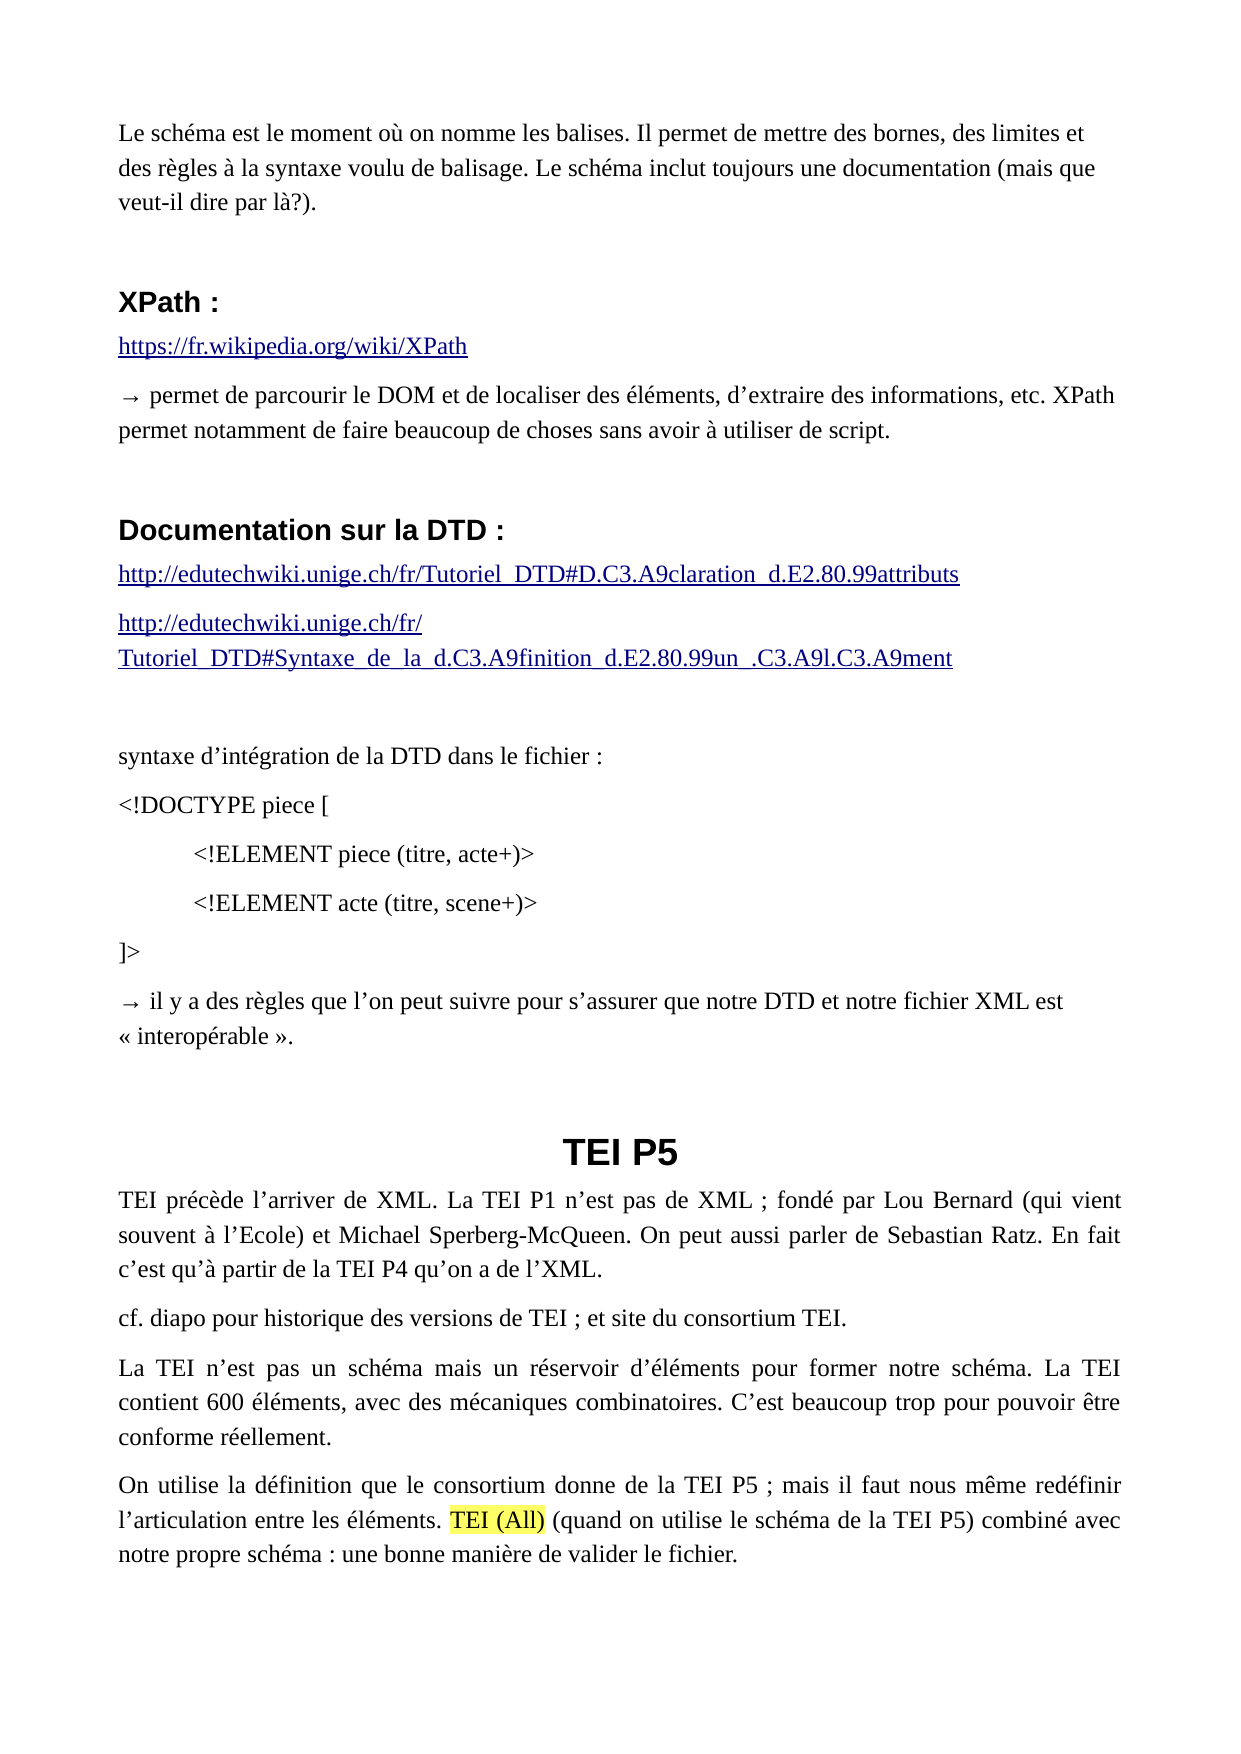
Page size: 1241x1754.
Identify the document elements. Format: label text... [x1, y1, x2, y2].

text On utilise la définition que le consortium donne de la TEI P5 ; mais il faut nous même redéfinir l’articulation entre les éléments. TEI (All) (quand on utilise le schéma de la TEI P5) combiné avec notre propre schéma : une bonne manière de valider le fichier. [118, 1471, 1122, 1568]
text <!DOCTYPE piece [ [118, 790, 1122, 819]
text La TEI n’est pas un schéma mais un réservoir d’éléments pour former notre schéma. La TEI contient 600 éléments, avec des mécaniques combinatoires. C’est beaucoup trop pour pouvoir être conforme réellement. [118, 1353, 1122, 1450]
subtitle XPath : [118, 285, 1122, 319]
text <!ELEMENT piece (titre, acte+)> [118, 839, 1122, 868]
text TEI précède l’arriver de XML. La TEI P1 n’est pas de XML ; fondé par Lou Bernard (qui vient souvent à l’Ecole) et Michael Sperberg-McQueen. On peut aussi parler de Sebastian Ratz. En fait c’est qu’à partir de la TEI P4 qu’on a de l’XML. [118, 1186, 1122, 1283]
text syntaxe d’intégration de la DTD dans le fichier : [118, 741, 1122, 770]
text → il y a des règles que l’on peut suivre pour s’assurer que notre DTD et notre fichier XML est « interopérable ». [118, 986, 1122, 1049]
text cf. diapo pour historique des versions de TEI ; et site du consortium TEI. [118, 1303, 1122, 1332]
text ]> [118, 937, 1122, 966]
text Le schéma est le moment où on nomme les balises. Il permet de mettre des bornes, des limites et des règles à la syntaxe voulu de balisage. Le schéma inclut toujours une documentation (mais que veut-il dire par là?). [118, 118, 1122, 216]
text → permet de parcourir le DOM et de localiser des éléments, d’extraire des informations, etc. XPath permet notamment de faire beaucoup de choses sans avoir à utiliser de script. [118, 381, 1122, 444]
text <!ELEMENT acte (titre, scene+)> [118, 888, 1122, 917]
subtitle TEI P5 [118, 1129, 1122, 1173]
subtitle Documentation sur la DTD : [118, 513, 1122, 547]
text http://edutechwiki.unige.ch/fr/Tutoriel_DTD#Syntaxe_de_la_d.C3.A9finition_d.E2.80.99un_.C3.A9l.C3.A9ment [118, 608, 1122, 672]
text http://edutechwiki.unige.ch/fr/Tutoriel_DTD#D.C3.A9claration_d.E2.80.99attributs [118, 559, 1122, 588]
text https://fr.wikipedia.org/wiki/XPath [118, 331, 1122, 360]
